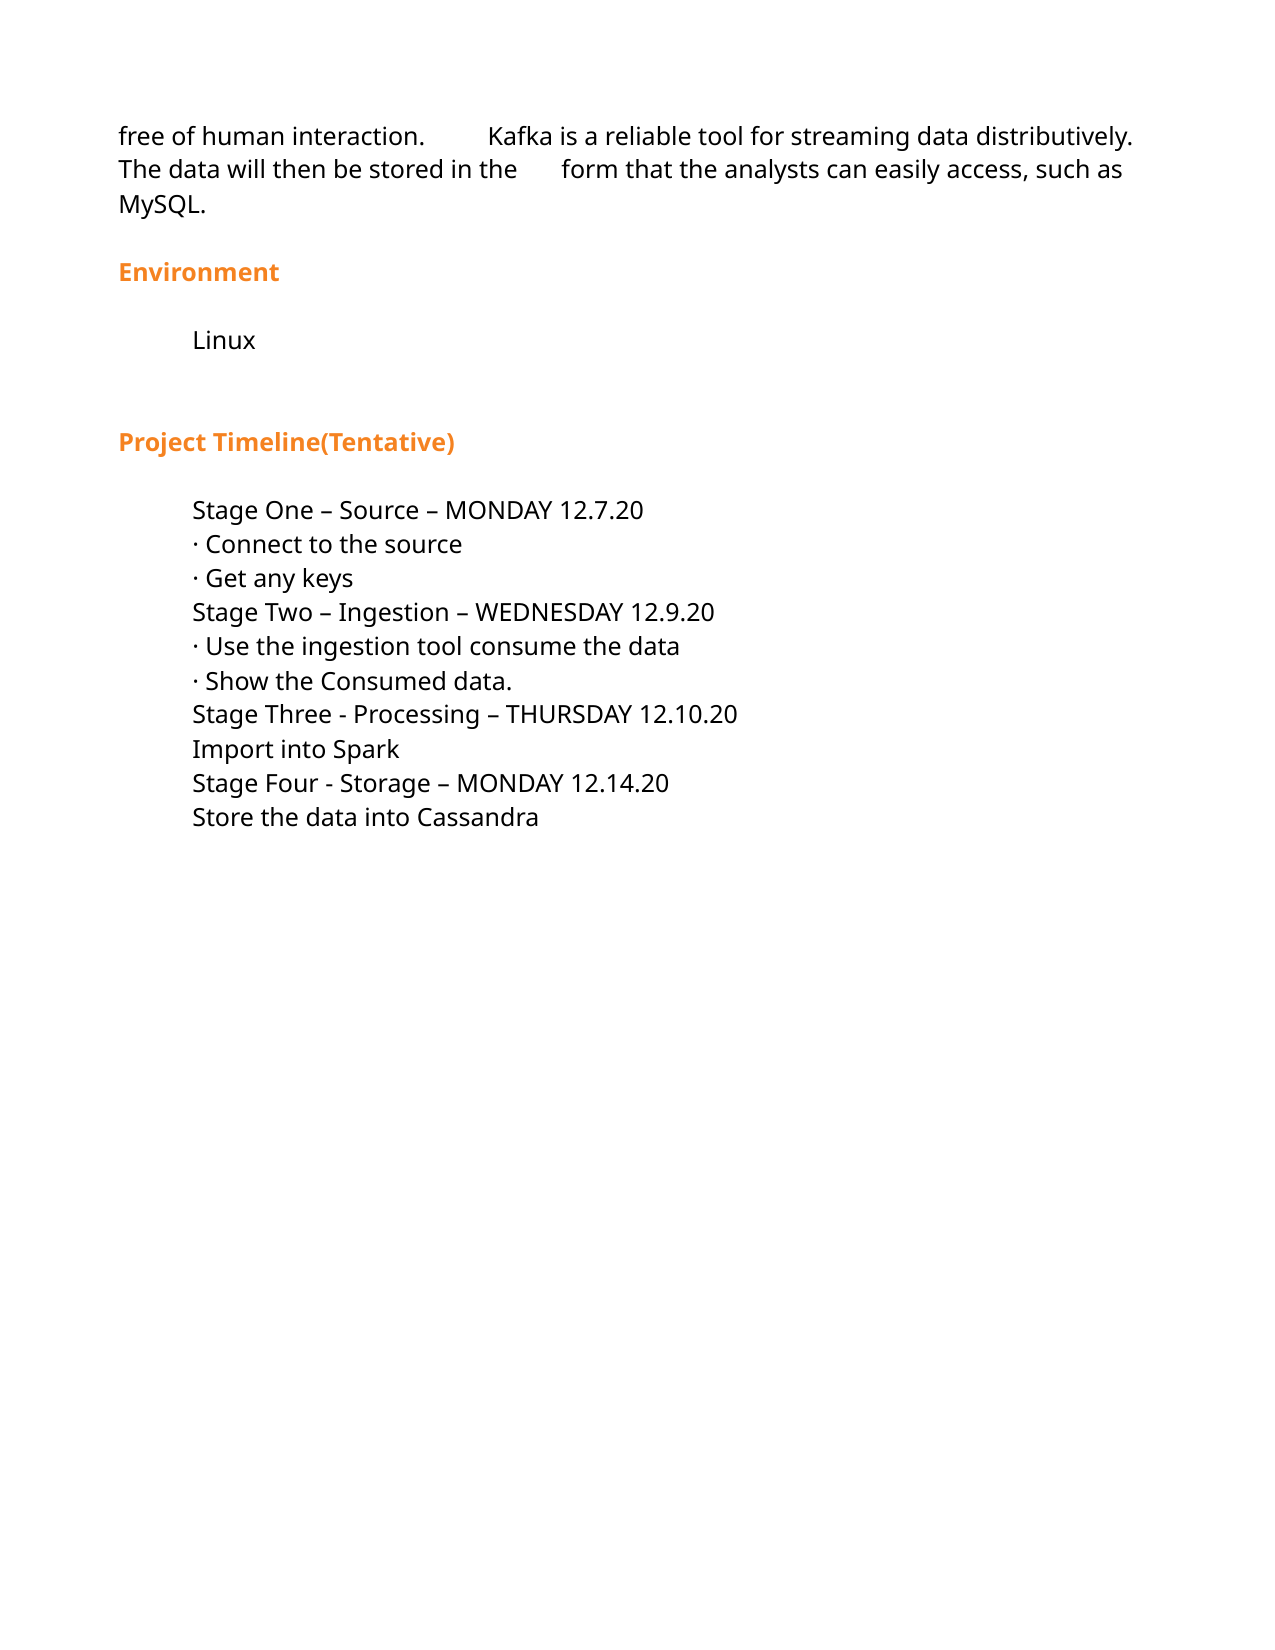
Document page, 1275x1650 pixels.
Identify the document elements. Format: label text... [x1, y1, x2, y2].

text Project Timeline(Tentative) [118, 425, 1157, 459]
text Linux [118, 322, 1157, 357]
text Stage Four - Storage – MONDAY 12.14.20 [118, 765, 1157, 799]
text · Show the Consumed data. [118, 663, 1157, 697]
text Store the data into Cassandra [118, 799, 1157, 833]
text · Connect to the source [118, 527, 1157, 561]
text Stage Two – Ingestion – WEDNESDAY 12.9.20 [118, 595, 1157, 629]
text free of human interaction. Kafka is a reliable tool for streaming data distributively. The data will then be stored in the form that the analysts can easily access, such as MySQL. [118, 118, 1157, 220]
text Environment [118, 254, 1157, 288]
text · Get any keys [118, 561, 1157, 595]
text Stage Three - Processing – THURSDAY 12.10.20 [118, 697, 1157, 731]
text · Use the ingestion tool consume the data [118, 629, 1157, 663]
text Import into Spark [118, 731, 1157, 765]
text Stage One – Source – MONDAY 12.7.20 [118, 493, 1157, 527]
